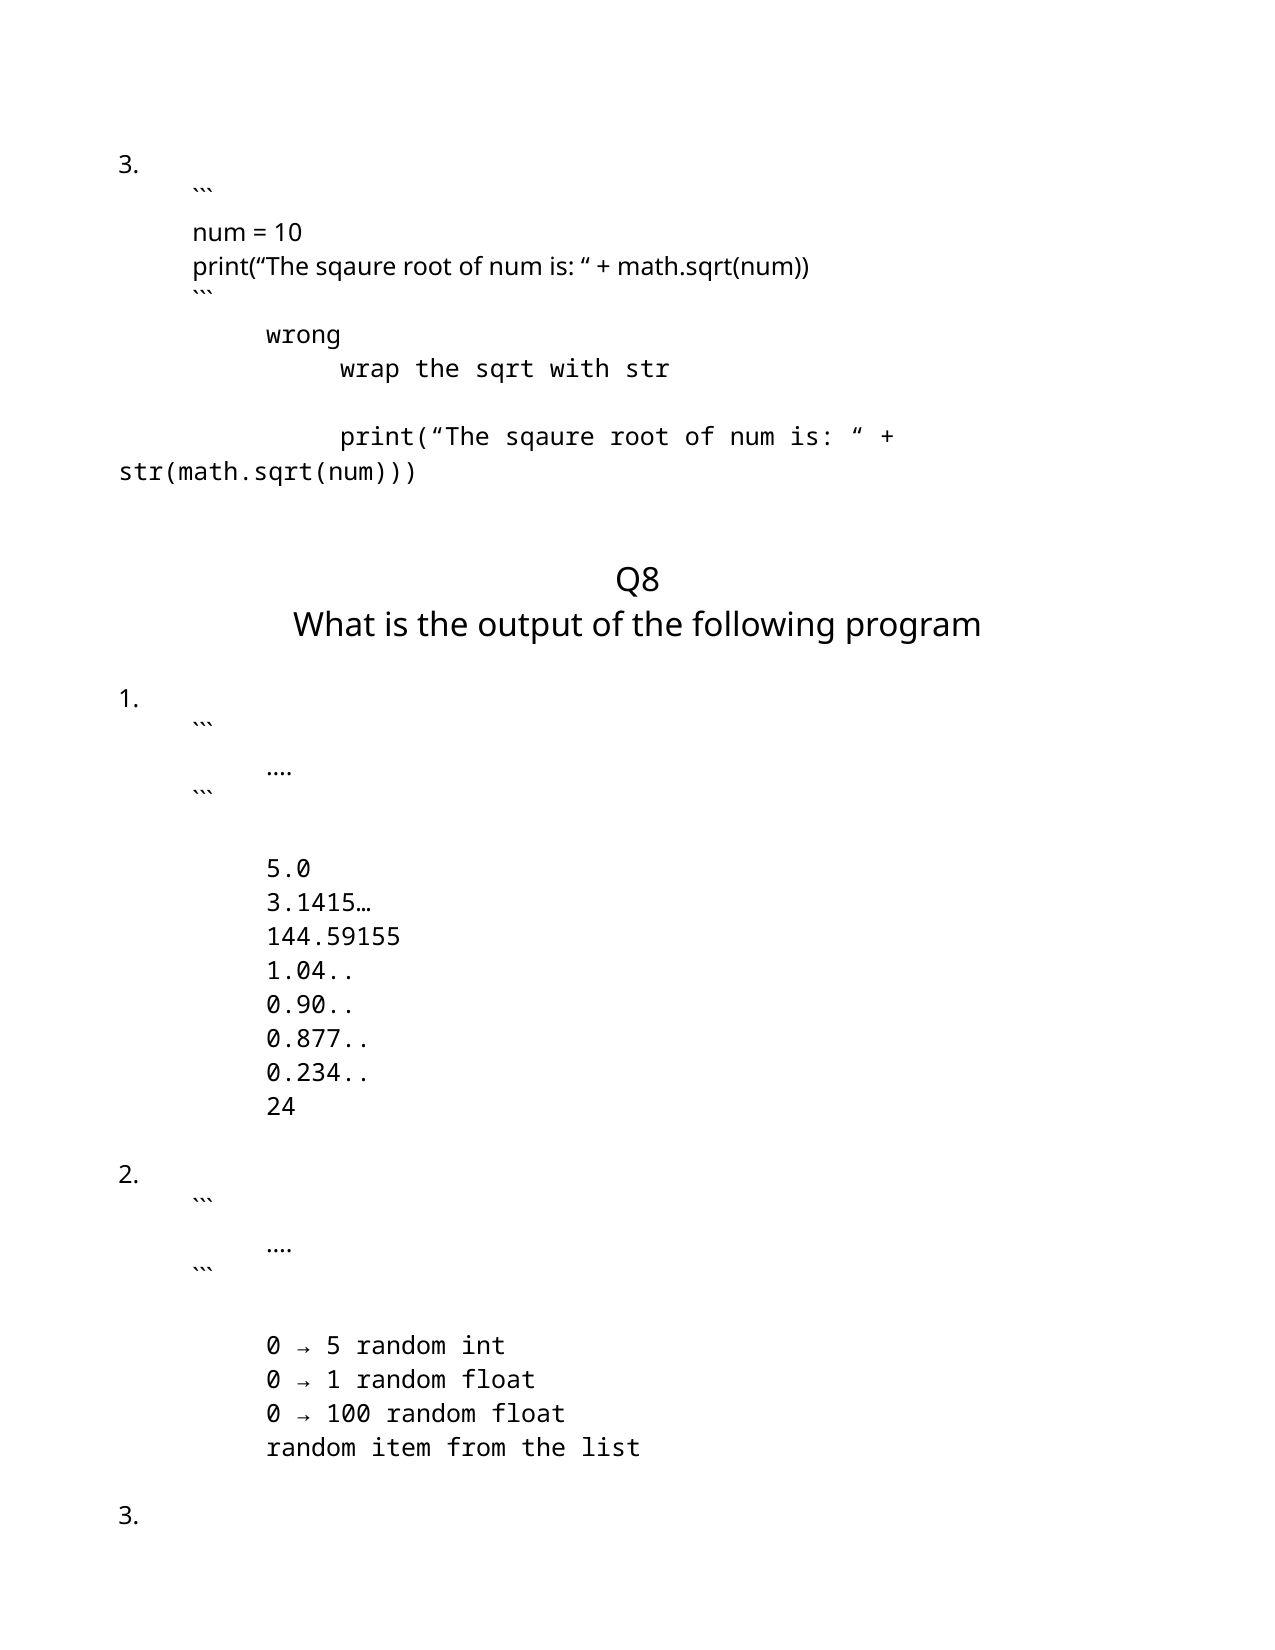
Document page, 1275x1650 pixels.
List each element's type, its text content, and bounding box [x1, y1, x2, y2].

text random item from the list [118, 1429, 1157, 1464]
text wrap the sqrt with str [118, 351, 1157, 385]
text num = 10 [118, 215, 1157, 249]
text print(“The sqaure root of num is: “ + str(math.sqrt(num))) [118, 419, 1157, 487]
text Q8 [118, 555, 1157, 601]
text …. [118, 1225, 1157, 1259]
text 2. [118, 1157, 1157, 1191]
text 24 [118, 1089, 1157, 1123]
text 5.0 [118, 851, 1157, 884]
text wrong [118, 317, 1157, 351]
text …. [118, 748, 1157, 782]
text 0.90.. [118, 987, 1157, 1021]
text 0.877.. [118, 1021, 1157, 1055]
text ``` [118, 714, 1157, 748]
text ``` [118, 1191, 1157, 1225]
text 0 → 1 random float [118, 1361, 1157, 1396]
text 0.234.. [118, 1055, 1157, 1089]
text 0 → 100 random float [118, 1396, 1157, 1429]
text ``` [118, 181, 1157, 215]
text 1.04.. [118, 953, 1157, 987]
text print(“The sqaure root of num is: “ + math.sqrt(num)) [118, 249, 1157, 283]
text 3.1415… [118, 884, 1157, 919]
text ``` [118, 283, 1157, 317]
text ``` [118, 782, 1157, 816]
text 1. [118, 680, 1157, 714]
text 3. [118, 147, 1157, 181]
text 3. [118, 1498, 1157, 1532]
text 0 → 5 random int [118, 1327, 1157, 1361]
text 144.59155 [118, 919, 1157, 953]
text What is the output of the following program [118, 601, 1157, 646]
text ``` [118, 1259, 1157, 1293]
